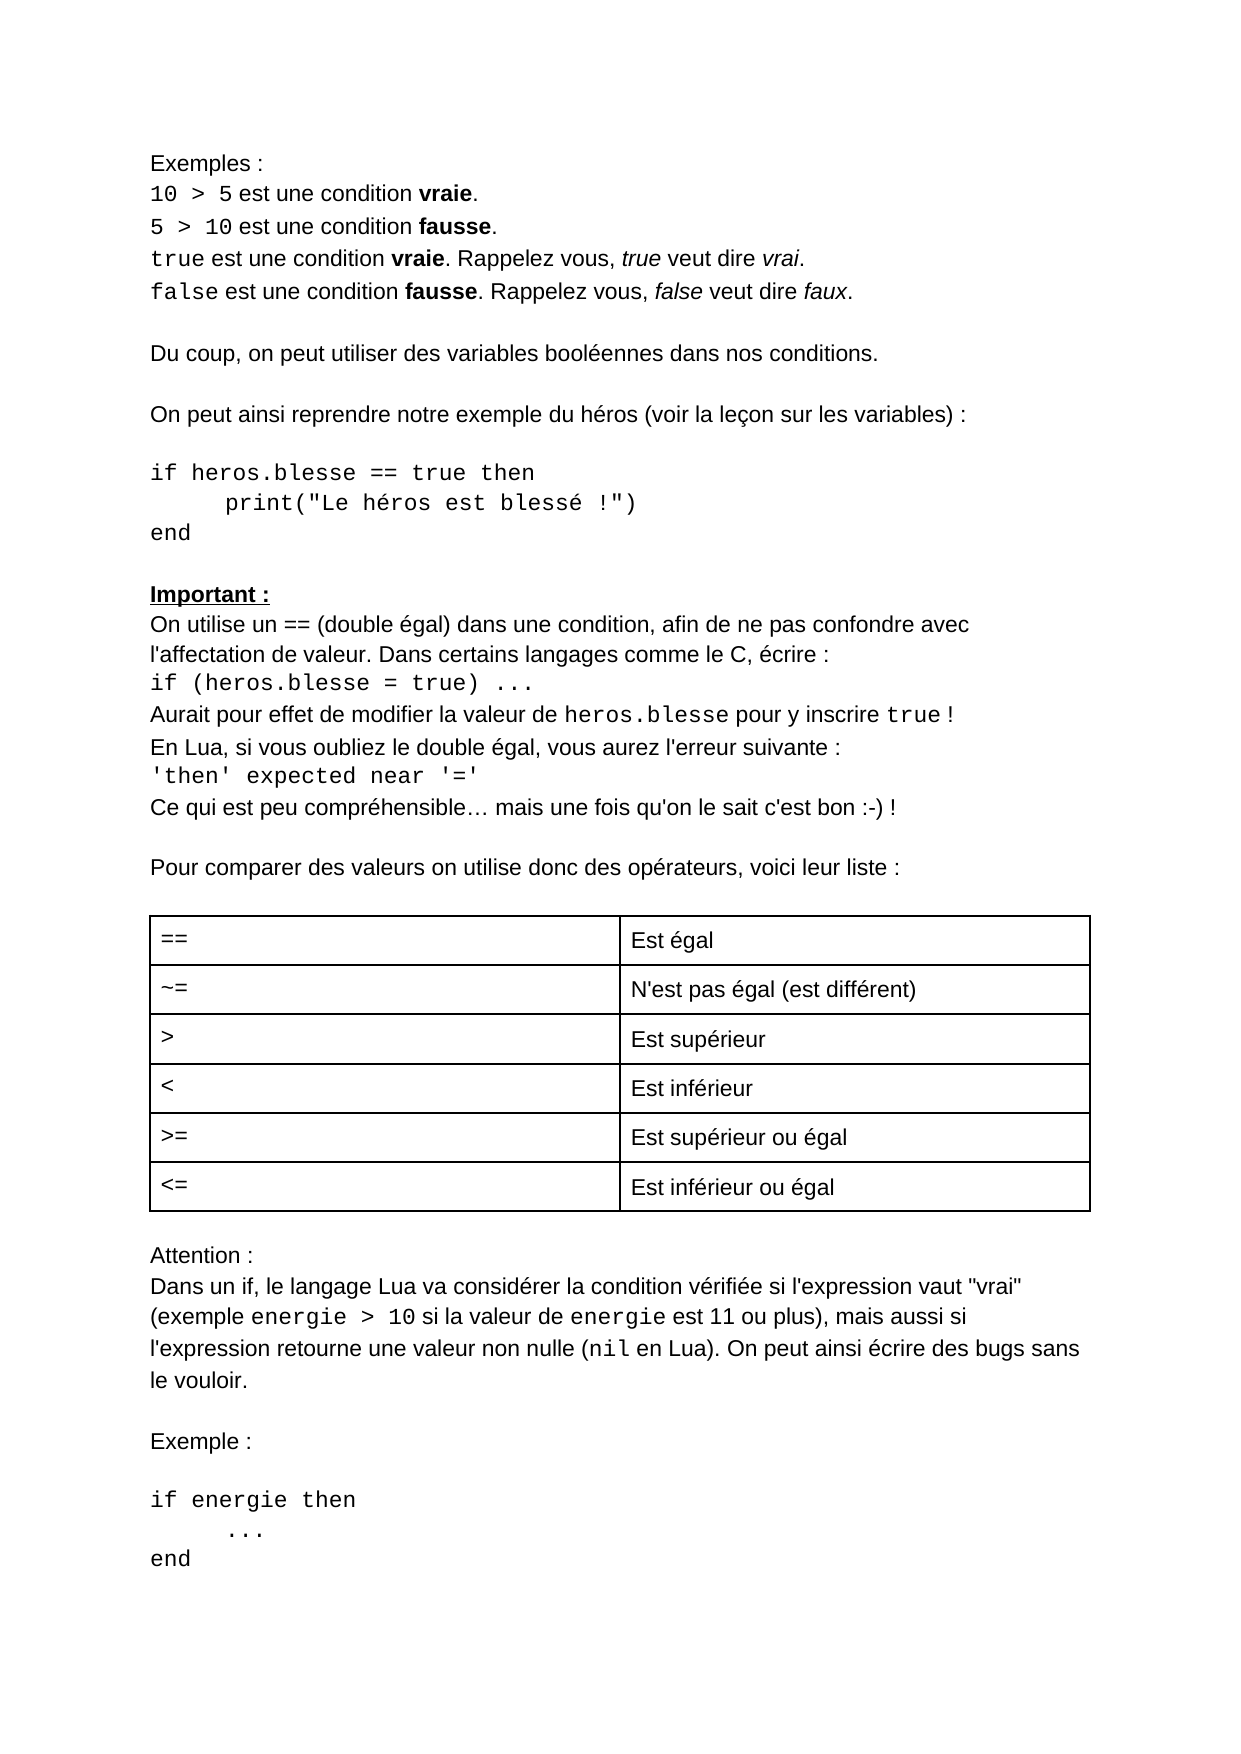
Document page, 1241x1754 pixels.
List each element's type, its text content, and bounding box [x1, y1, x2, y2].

text Du coup, on peut utiliser des variables booléennes dans nos conditions. [150, 340, 1090, 367]
text if energie then [150, 1488, 1090, 1514]
text ... [150, 1518, 1090, 1544]
table_cell > [151, 1015, 619, 1062]
text if heros.blesse == true then [150, 461, 1090, 487]
text Attention : [150, 1242, 1090, 1269]
table_cell < [151, 1065, 619, 1112]
table_cell Est supérieur [621, 1015, 1089, 1062]
table_header Est égal [621, 917, 1089, 964]
text Pour comparer des valeurs on utilise donc des opérateurs, voici leur liste : [150, 854, 1090, 881]
table_header == [151, 917, 619, 964]
text Dans un if, le langage Lua va considérer la condition vérifiée si l'expression vaut "vrai" (exemple energie > 10 si la valeur de energie est 11 ou plus), mais aussi si l'expression retourne une valeur non nulle (nil en Lua). On peut ainsi écrire des bugs sans le vouloir. [150, 1273, 1090, 1394]
text On peut ainsi reprendre notre exemple du héros (voir la leçon sur les variables) : [150, 401, 1090, 427]
table_cell N'est pas égal (est différent) [621, 966, 1089, 1013]
text print("Le héros est blessé !") [150, 491, 1090, 517]
text false est une condition fausse. Rappelez vous, false veut dire faux. [150, 278, 1090, 306]
text 5 > 10 est une condition fausse. [150, 213, 1090, 241]
text Exemples : [150, 150, 1090, 176]
table_cell Est inférieur ou égal [621, 1163, 1089, 1210]
table_cell Est supérieur ou égal [621, 1114, 1089, 1161]
text Aurait pour effet de modifier la valeur de heros.blesse pour y inscrire true ! [150, 701, 1090, 729]
text Ce qui est peu compréhensible… mais une fois qu'on le sait c'est bon :-) ! [150, 794, 1090, 820]
text 10 > 5 est une condition vraie. [150, 180, 1090, 208]
text En Lua, si vous oubliez le double égal, vous aurez l'erreur suivante : [150, 734, 1090, 760]
text end [150, 521, 1090, 547]
text Exemple : [150, 1428, 1090, 1454]
table_cell ~= [151, 966, 619, 1013]
table_cell Est inférieur [621, 1065, 1089, 1112]
text if (heros.blesse = true) ... [150, 671, 1090, 697]
text 'then' expected near '=' [150, 764, 1090, 790]
text On utilise un == (double égal) dans une condition, afin de ne pas confondre avec l'affectation de valeur. Dans certains langages comme le C, écrire : [150, 611, 1090, 668]
text true est une condition vraie. Rappelez vous, true veut dire vrai. [150, 245, 1090, 273]
text Important : [150, 581, 1090, 607]
text end [150, 1548, 1090, 1574]
table_cell <= [151, 1163, 619, 1210]
table_cell >= [151, 1114, 619, 1161]
